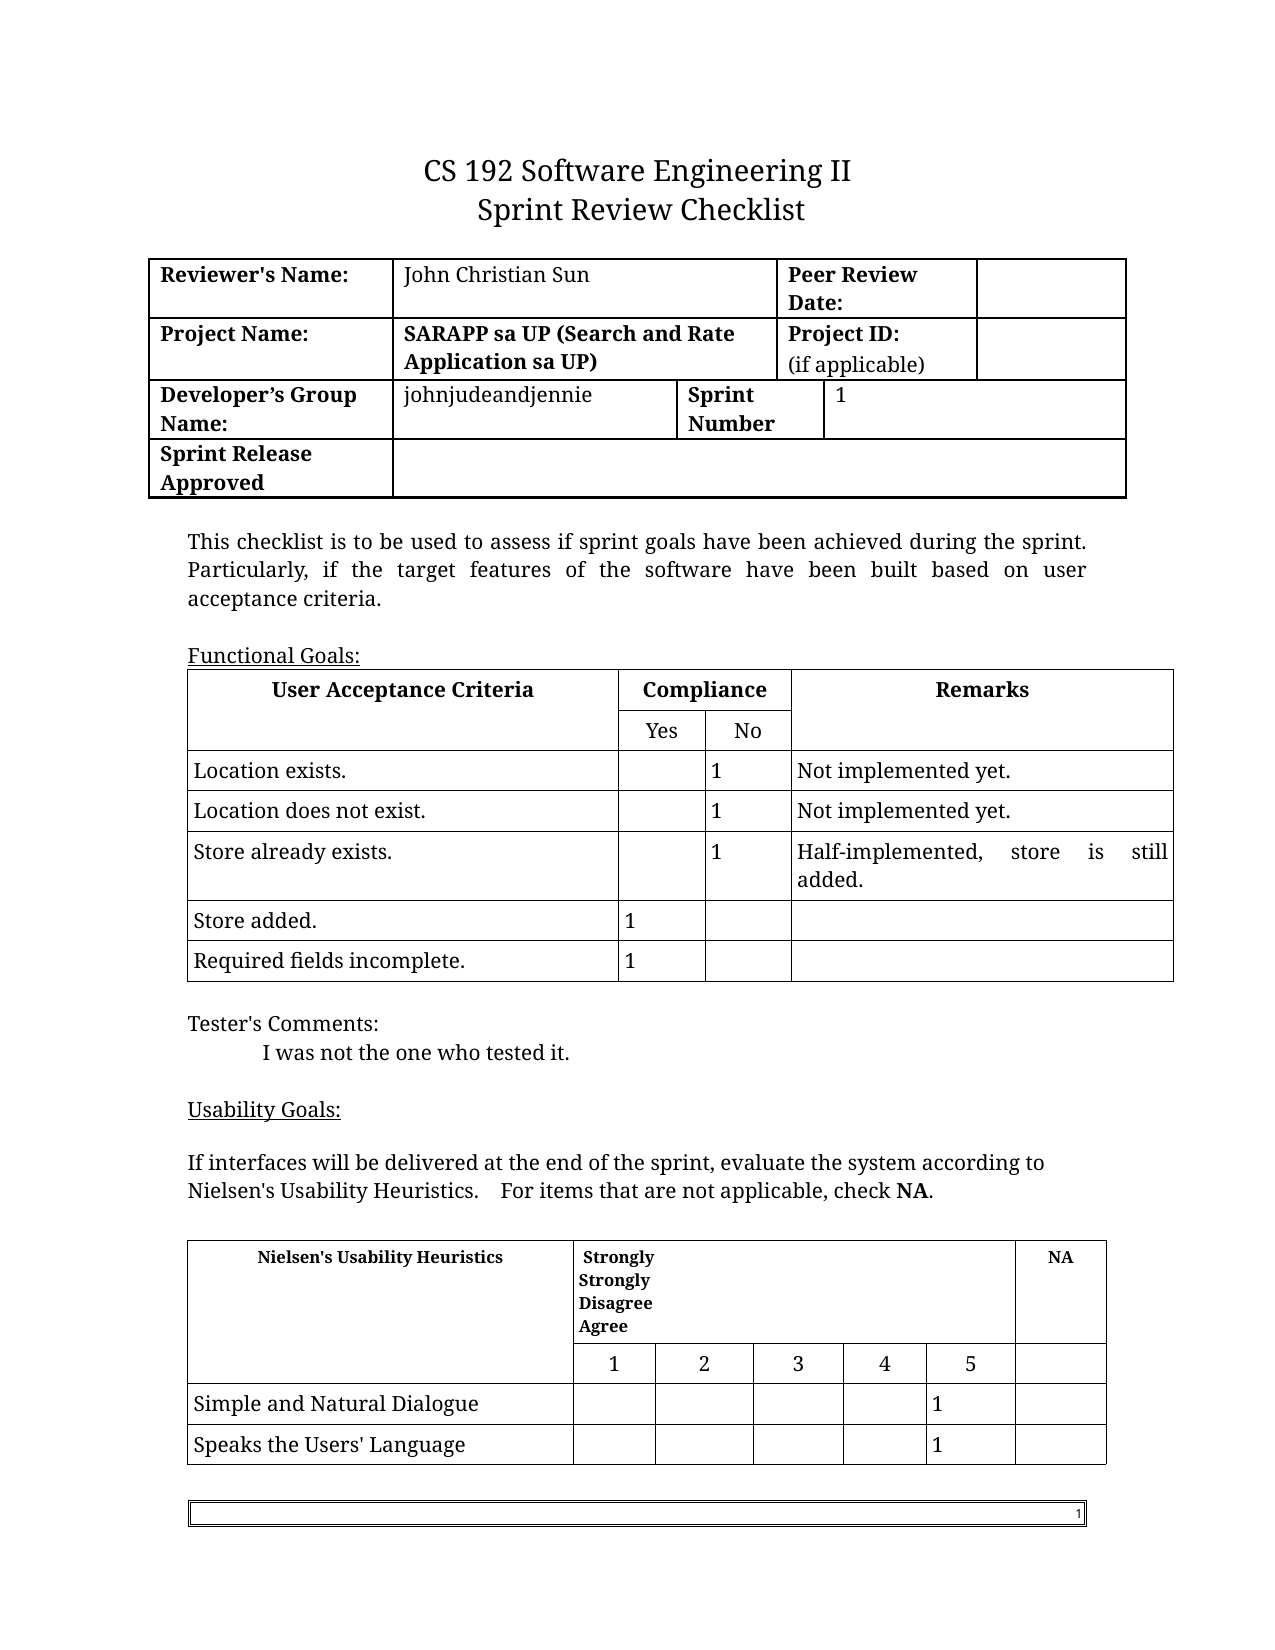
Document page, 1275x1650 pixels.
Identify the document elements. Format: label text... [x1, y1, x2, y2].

table_header Peer Review Date: [778, 260, 976, 317]
table_cell 1 [927, 1425, 1015, 1464]
subtitle If interfaces will be delivered at the end of the sprint, evaluate the system according to Nielsen's Usability Heuristics. For items that are not applicable, check NA. [187, 1148, 1087, 1205]
table_cell SARAPP sa UP (Search and Rate Application sa UP) [394, 319, 776, 378]
table_header Reviewer's Name: [150, 260, 392, 317]
table_cell 1 [619, 941, 705, 981]
table_cell [706, 941, 791, 981]
table_cell [792, 901, 1173, 940]
table_cell 1 [574, 1344, 655, 1383]
table_cell Not implemented yet. [792, 791, 1173, 831]
table_cell Required fields incomplete. [188, 941, 618, 981]
table_cell [754, 1384, 843, 1423]
table_cell Location exists. [188, 751, 618, 790]
table_cell [754, 1425, 843, 1464]
table_cell [844, 1425, 926, 1464]
table_cell [619, 832, 705, 900]
table_header Strongly Strongly Disagree Agree [574, 1241, 1015, 1343]
table_cell [792, 941, 1173, 981]
table_cell Speaks the Users' Language [188, 1425, 573, 1464]
table_cell 1 [825, 381, 1125, 437]
table_cell 1 [706, 751, 791, 790]
table_cell 1 [706, 832, 791, 900]
table_header NA [1016, 1241, 1106, 1343]
table_cell 5 [927, 1344, 1015, 1383]
text Functional Goals: [187, 641, 1087, 669]
table_cell 1 [619, 901, 705, 940]
table_cell [978, 319, 1125, 378]
table_header [978, 260, 1125, 317]
table_cell [574, 1384, 655, 1423]
table_cell (if applicable) [778, 348, 976, 378]
table_cell [394, 440, 1125, 496]
table_cell No [706, 711, 791, 750]
table_header John Christian Sun [394, 260, 776, 317]
table_cell [619, 751, 705, 790]
text This checklist is to be used to assess if sprint goals have been achieved during the sprint. Particularly, if the target features of the software have been built based on user acceptance criteria. [187, 527, 1087, 612]
table_cell 1 [927, 1384, 1015, 1423]
table_cell [656, 1425, 753, 1464]
table_cell Not implemented yet. [792, 751, 1173, 790]
table_cell [844, 1384, 926, 1423]
table_cell Store already exists. [188, 832, 618, 900]
text I was not the one who tested it. [187, 1038, 1087, 1066]
table_cell Project Name: [150, 319, 392, 378]
table_cell [1016, 1384, 1106, 1423]
text Tester's Comments: [187, 1009, 1087, 1038]
table_cell [1016, 1425, 1106, 1464]
table_header User Acceptance Criteria [188, 670, 618, 750]
table_header Remarks [792, 670, 1173, 750]
table_cell Sprint Release Approved [150, 440, 392, 496]
table_cell Project ID: [778, 319, 976, 348]
table_cell Half-implemented, store is still added. [792, 832, 1173, 900]
table_cell Sprint Number [678, 381, 823, 437]
table_cell 2 [656, 1344, 753, 1383]
table_cell [706, 901, 791, 940]
text Usability Goals: [187, 1095, 1087, 1123]
table_cell [574, 1425, 655, 1464]
table_cell 4 [844, 1344, 926, 1383]
table_cell 1 [706, 791, 791, 831]
table_cell Location does not exist. [188, 791, 618, 831]
table_cell Simple and Natural Dialogue [188, 1384, 573, 1423]
table_header Compliance [619, 670, 791, 709]
table_cell [656, 1384, 753, 1423]
table_cell 3 [754, 1344, 843, 1383]
table_header Nielsen's Usability Heuristics [188, 1241, 573, 1383]
table_cell Store added. [188, 901, 618, 940]
table_cell [619, 791, 705, 831]
table_cell johnjudeandjennie [394, 381, 676, 437]
table_cell Developer’s Group Name: [150, 381, 392, 437]
text Sprint Review Checklist [187, 190, 1087, 229]
text CS 192 Software Engineering II [187, 150, 1087, 190]
table_cell [1016, 1344, 1106, 1383]
table_cell Yes [619, 711, 705, 750]
